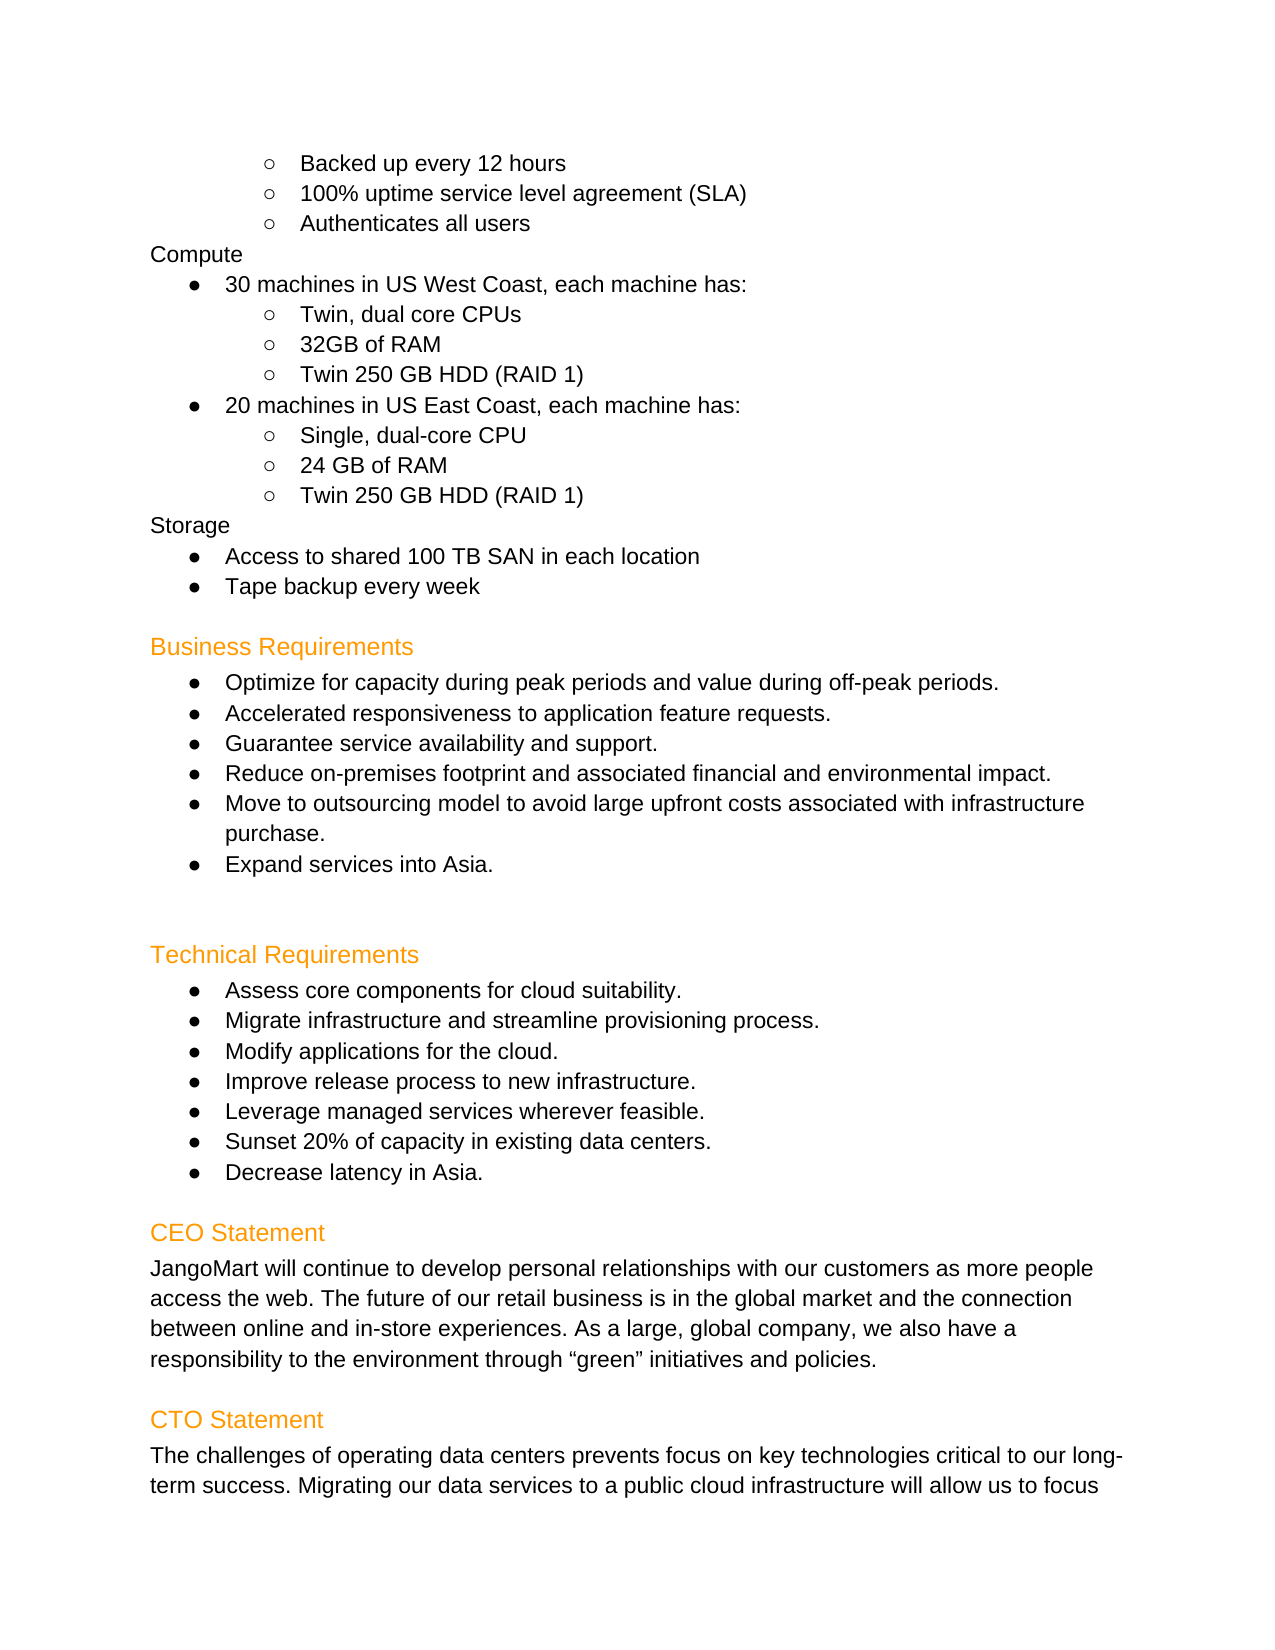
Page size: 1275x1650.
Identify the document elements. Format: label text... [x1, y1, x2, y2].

list Sunset 20% of capacity in existing data centers. [187, 1128, 1125, 1155]
list 30 machines in US West Coast, each machine has: [187, 271, 1125, 297]
list Twin, dual core CPUs [262, 301, 1125, 327]
list Guarantee service availability and support. [187, 730, 1125, 756]
list 32GB of RAM [262, 331, 1125, 358]
list 100% uptime service level agreement (SLA) [262, 180, 1125, 207]
list Authenticates all users [262, 210, 1125, 237]
list 20 machines in US East Coast, each machine has: [187, 392, 1125, 418]
list Migrate infrastructure and streamline provisioning process. [187, 1007, 1125, 1034]
list Assess core components for cloud suitability. [187, 977, 1125, 1004]
list Reduce on-premises footprint and associated financial and environmental impact. [187, 760, 1125, 786]
list Decrease latency in Asia. [187, 1158, 1125, 1185]
list Improve release process to new infrastructure. [187, 1068, 1125, 1094]
subtitle CEO Statement [150, 1218, 1125, 1247]
subtitle Business Requirements [150, 632, 1125, 661]
list Tape backup every week [187, 573, 1125, 599]
list Optimize for capacity during peak periods and value during off-peak periods. [187, 669, 1125, 696]
list Modify applications for the cloud. [187, 1038, 1125, 1064]
list Move to outsourcing model to avoid large upfront costs associated with infrastructure purchase. [187, 790, 1125, 847]
list 24 GB of RAM [262, 452, 1125, 478]
list Accelerated responsiveness to application feature requests. [187, 699, 1125, 726]
text Compute [150, 241, 1125, 267]
text JangoMart will continue to develop personal relationships with our customers as more people access the web. The future of our retail business is in the global market and the connection between online and in-store experiences. As a large, global company, we also have a responsibility to the environment through “green” initiatives and policies. [150, 1255, 1125, 1372]
list Access to shared 100 TB SAN in each location [187, 543, 1125, 569]
text The challenges of operating data centers prevents focus on key technologies critical to our long-term success. Migrating our data services to a public cloud infrastructure will allow us to focus [150, 1442, 1125, 1499]
subtitle CTO Statement [150, 1405, 1125, 1434]
list Twin 250 GB HDD (RAID 1) [262, 482, 1125, 509]
text Storage [150, 512, 1125, 539]
list Backed up every 12 hours [262, 150, 1125, 176]
list Single, dual-core CPU [262, 422, 1125, 448]
list Leverage managed services wherever feasible. [187, 1098, 1125, 1124]
list Expand services into Asia. [187, 851, 1125, 877]
list Twin 250 GB HDD (RAID 1) [262, 361, 1125, 388]
subtitle Technical Requirements [150, 940, 1125, 969]
